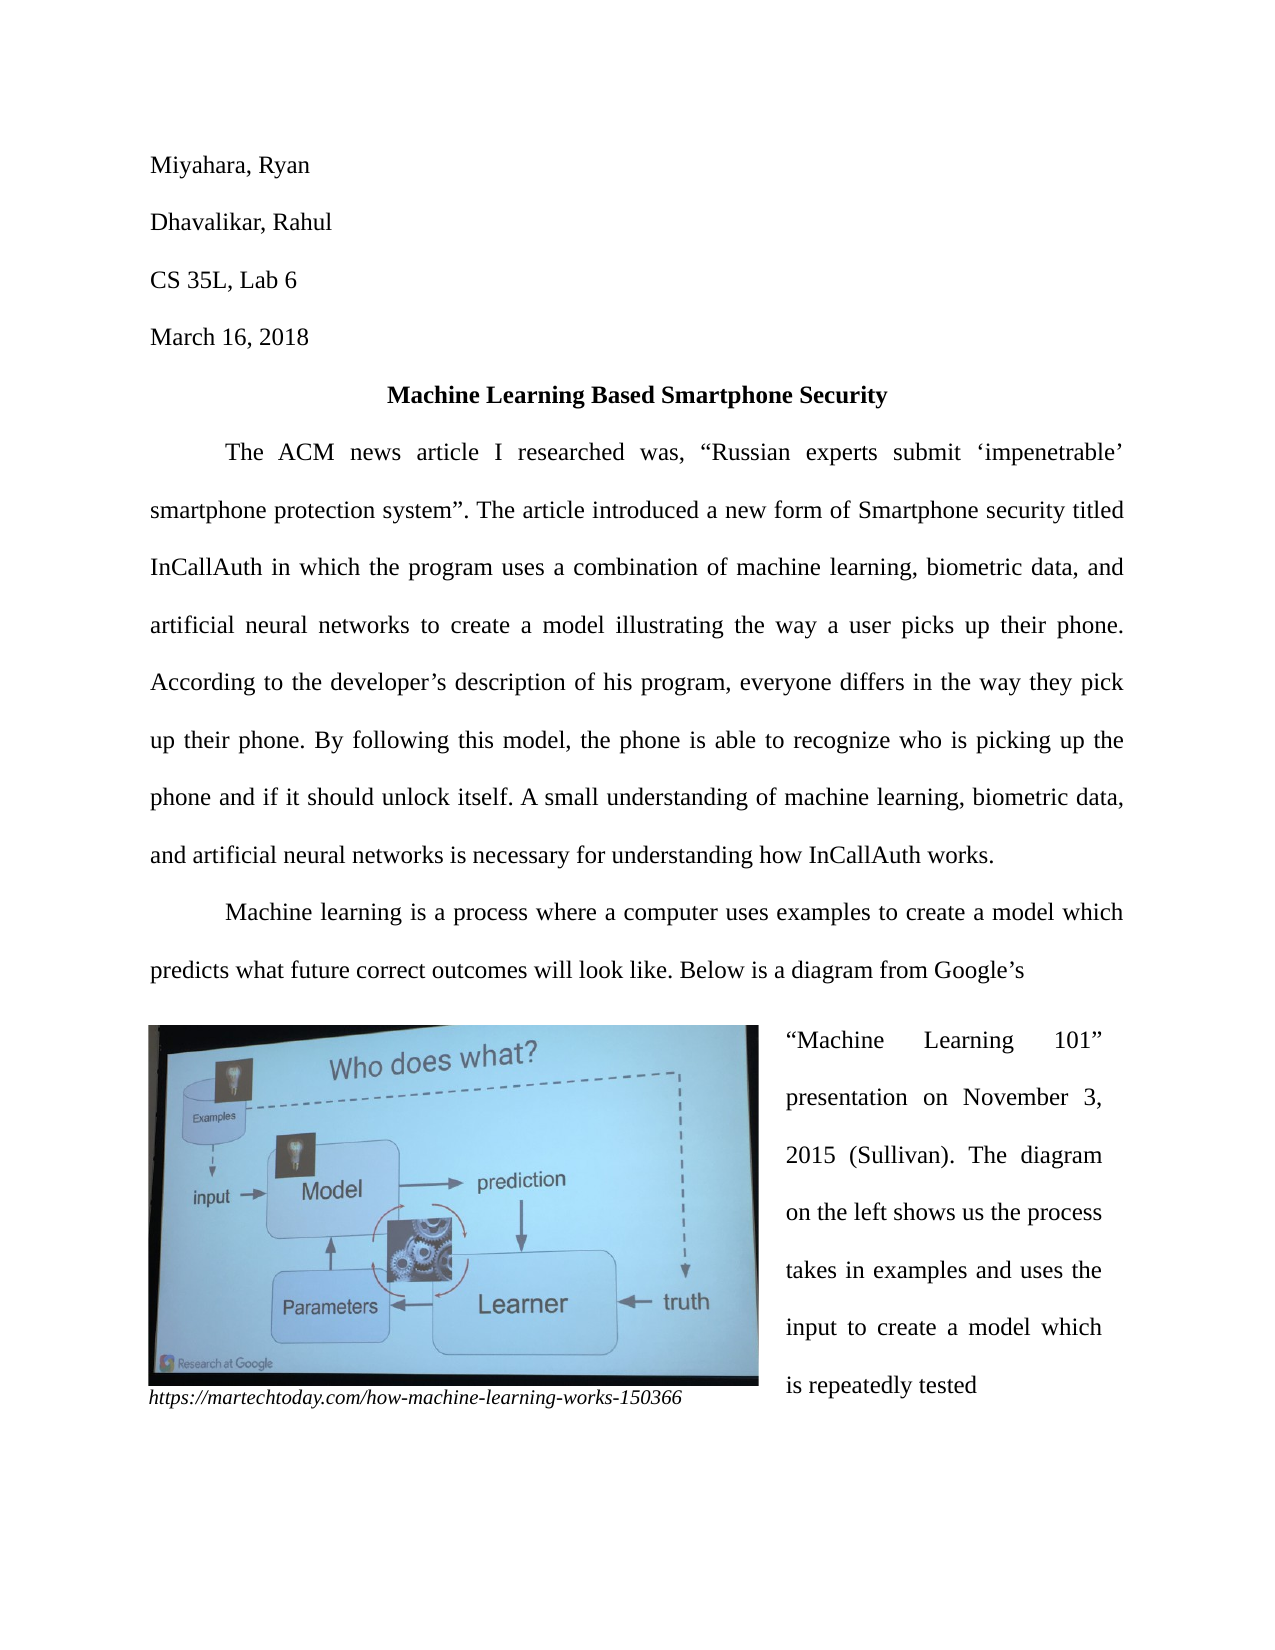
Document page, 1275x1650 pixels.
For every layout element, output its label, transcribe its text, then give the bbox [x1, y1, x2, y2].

text Dhavalikar, Rahul [150, 207, 1125, 236]
text CS 35L, Lab 6 [150, 265, 1125, 294]
table_header “Machine Learning 101” presentation on November 3, 2015 (Sullivan). The diagram on the left shows us the process takes in examples and uses the input to create a model which is repeatedly tested [776, 1015, 1112, 1431]
text March 16, 2018 [150, 322, 1125, 351]
text The ACM news article I researched was, “Russian experts submit ‘impenetrable’ smartphone protection system”. The article introduced a new form of Smartphone security titled InCallAuth in which the program uses a combination of machine learning, biometric data, and artificial neural networks to create a model illustrating the way a user picks up their phone. According to the developer’s description of his program, everyone differs in the way they pick up their phone. By following this model, the phone is able to recognize who is picking up the phone and if it should unlock itself. A small understanding of machine learning, biometric data, and artificial neural networks is necessary for understanding how InCallAuth works. [150, 437, 1125, 869]
table_header https://martechtoday.com/how-machine-learning-works-150366 [139, 1015, 774, 1431]
picture [148, 1025, 759, 1386]
text Machine Learning Based Smartphone Security [150, 380, 1125, 409]
text Miyahara, Ryan [150, 150, 1125, 179]
text Machine learning is a process where a computer uses examples to create a model which predicts what future correct outcomes will look like. Below is a diagram from Google’s [150, 897, 1125, 984]
